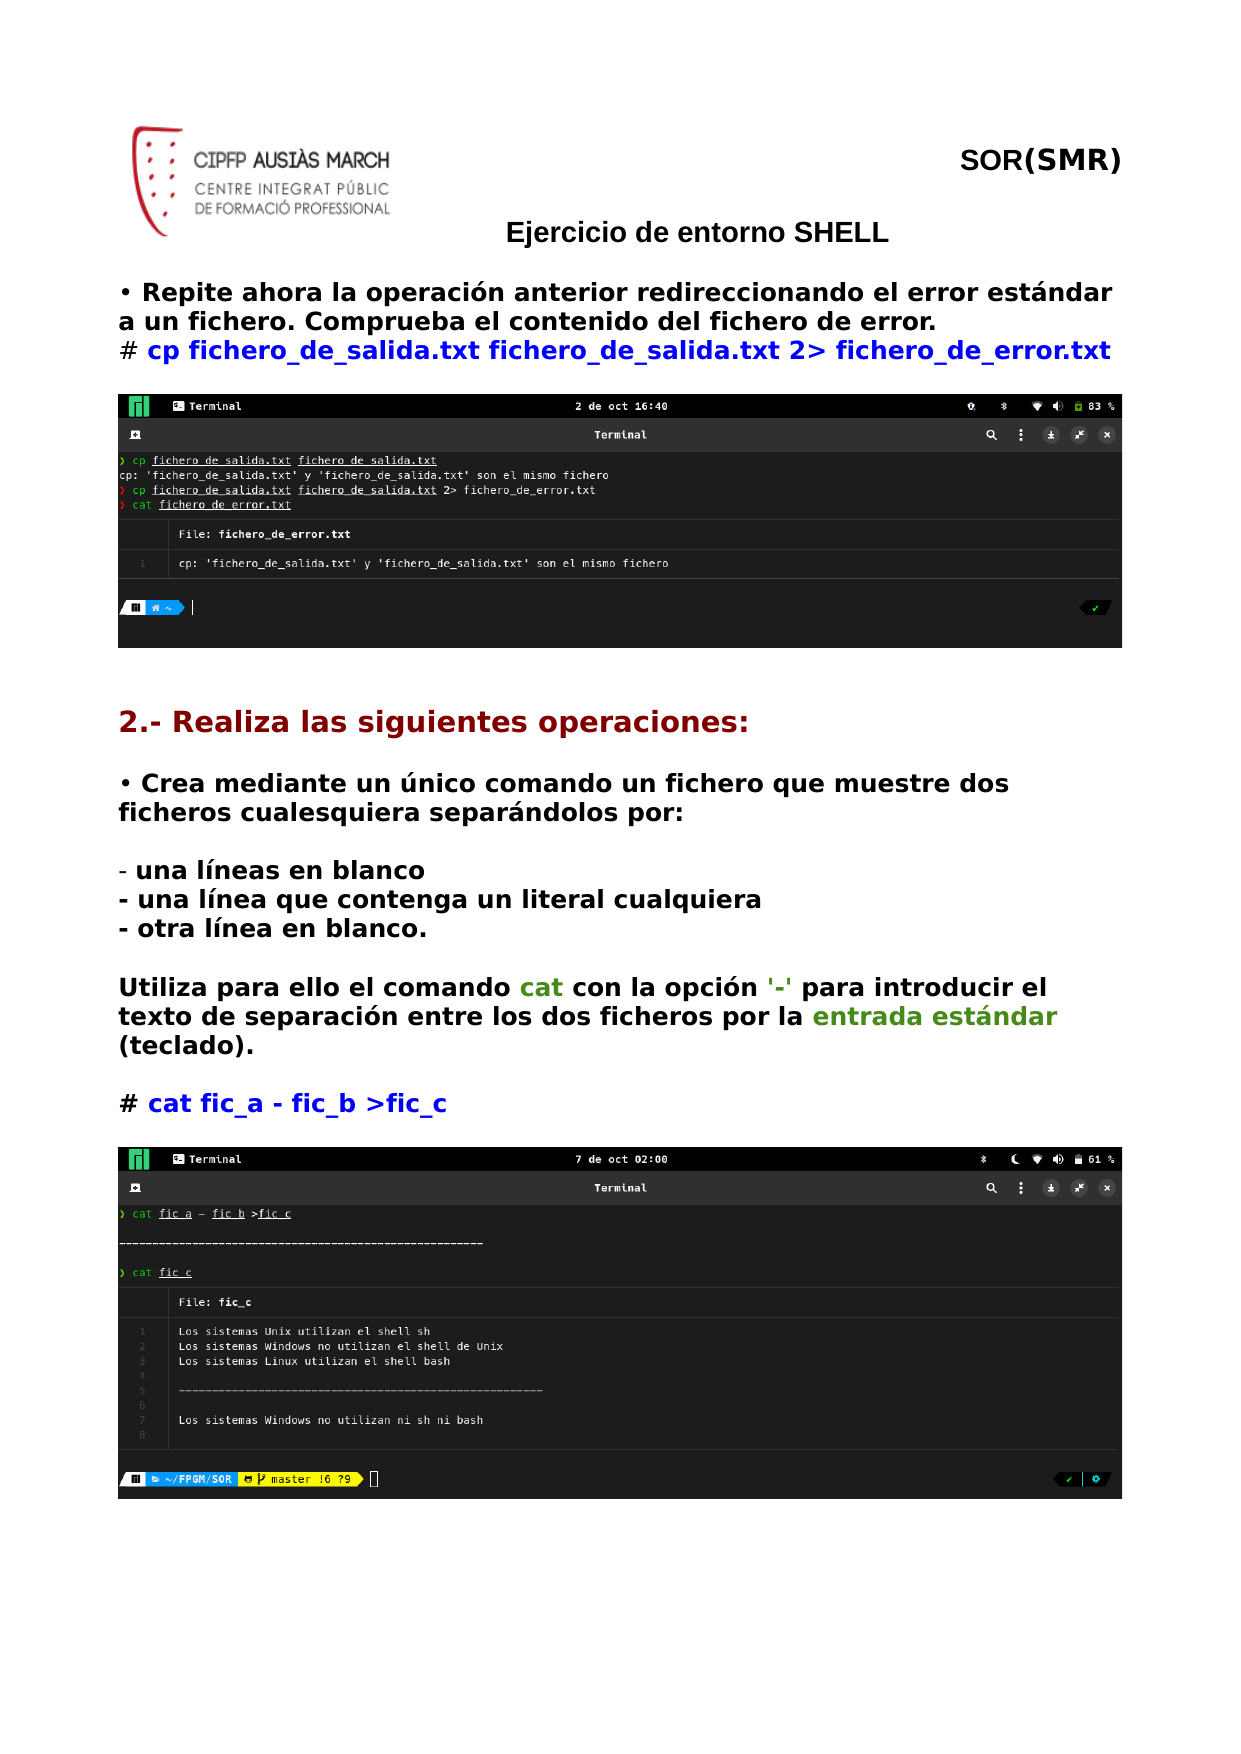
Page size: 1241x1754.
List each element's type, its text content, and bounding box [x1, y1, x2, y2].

picture [118, 394, 1123, 648]
text 2.- Realiza las siguientes operaciones: [118, 706, 1122, 739]
text # cp fichero_de_salida.txt fichero_de_salida.txt 2> fichero_de_error.txt [118, 336, 1122, 365]
text - una líneas en blanco [118, 856, 1122, 885]
picture [118, 1147, 1123, 1499]
text • Crea mediante un único comando un fichero que muestre dos ficheros cualesquiera separándolos por: [118, 769, 1122, 827]
text # cat fic_a - fic_b >fic_c [118, 1089, 1122, 1119]
text - una línea que contenga un literal cualquiera [118, 885, 1122, 914]
text • Repite ahora la operación anterior redireccionando el error estándar a un fichero. Comprueba el contenido del fichero de error. [118, 278, 1122, 336]
picture [119, 117, 402, 249]
text - otra línea en blanco. [118, 914, 1122, 944]
text Utiliza para ello el comando cat con la opción '-' para introducir el texto de separación entre los dos ficheros por la entrada estándar (teclado). [118, 973, 1122, 1060]
